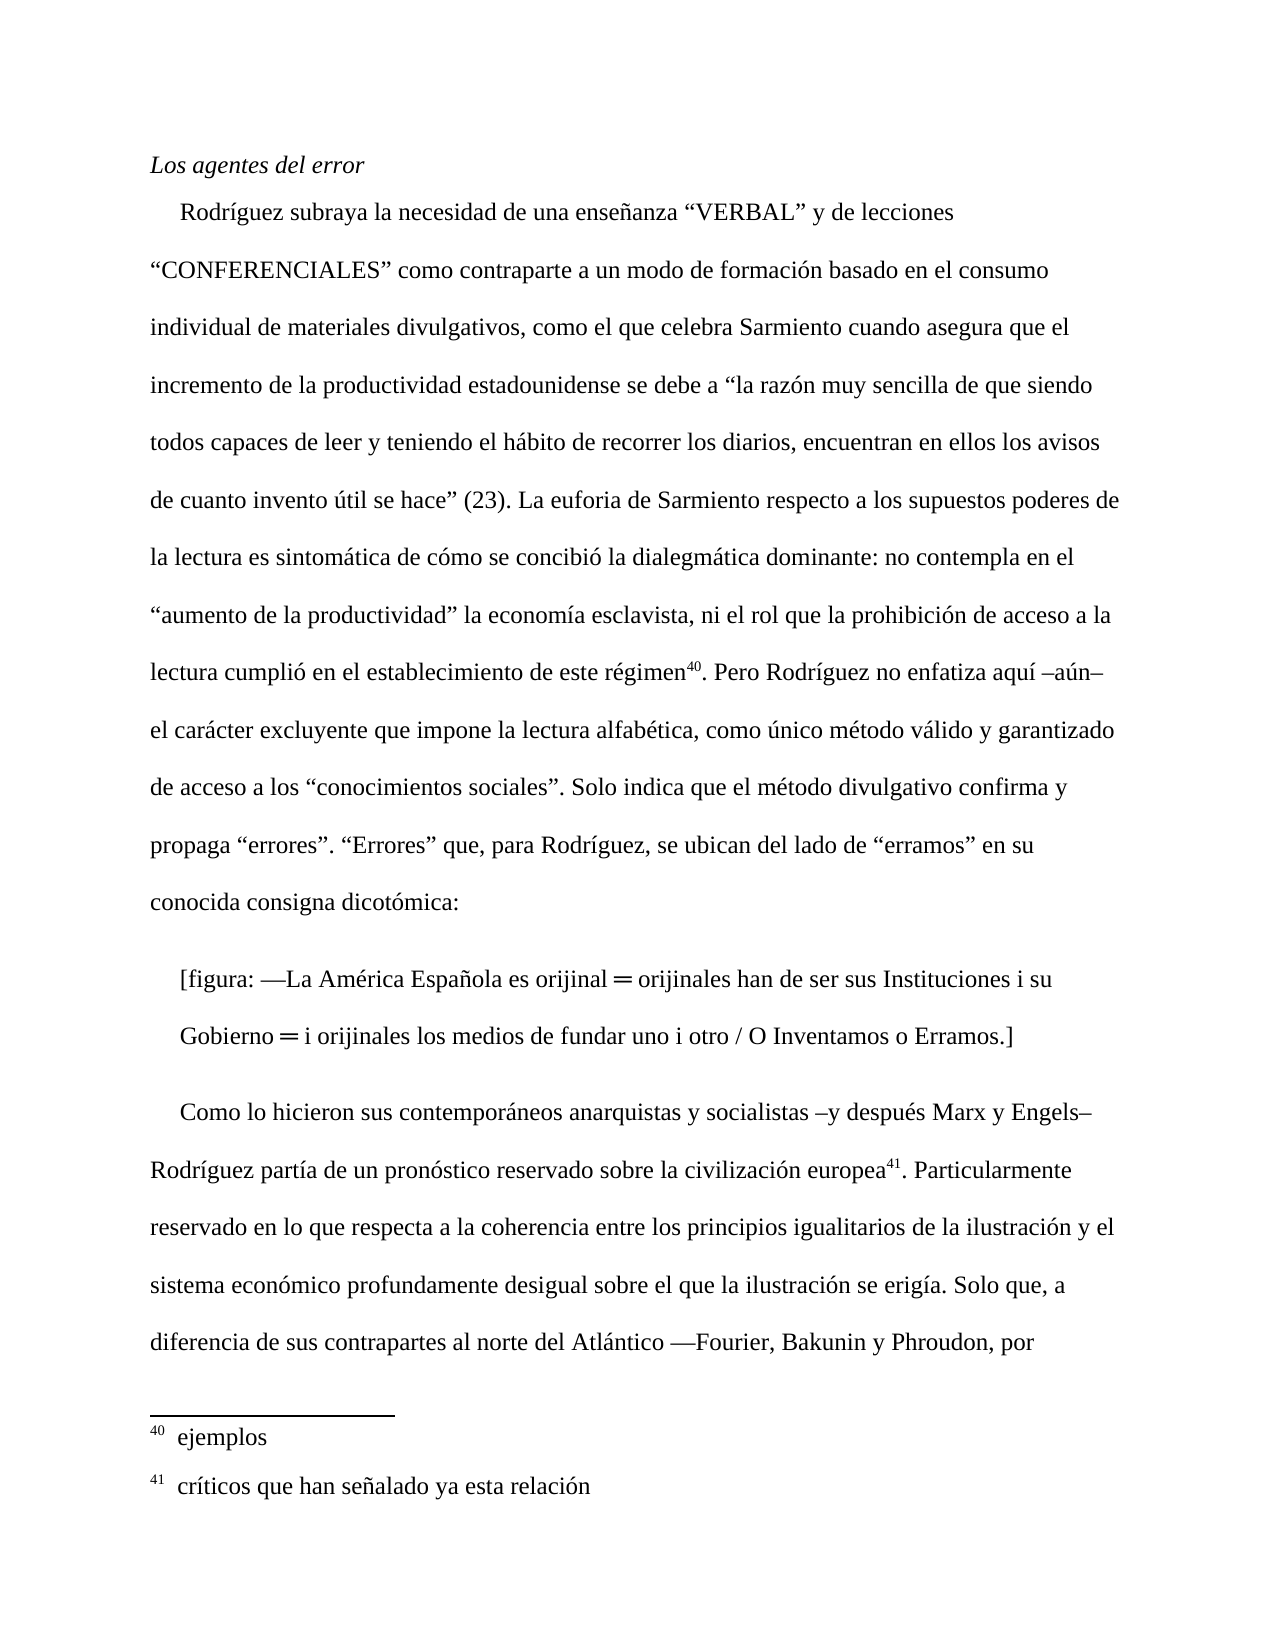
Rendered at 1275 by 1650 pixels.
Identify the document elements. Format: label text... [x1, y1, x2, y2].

text Rodríguez subraya la necesidad de una enseñanza “VERBAL” y de lecciones “CONFERENCIALES” como contraparte a un modo de formación basado en el consumo individual de materiales divulgativos, como el que celebra Sarmiento cuando asegura que el incremento de la productividad estadounidense se debe a “la razón muy sencilla de que siendo todos capaces de leer y teniendo el hábito de recorrer los diarios, encuentran en ellos los avisos de cuanto invento útil se hace” (23). La euforia de Sarmiento respecto a los supuestos poderes de la lectura es sintomática de cómo se concibió la dialegmática dominante: no contempla en el “aumento de la productividad” la economía esclavista, ni el rol que la prohibición de acceso a la lectura cumplió en el establecimiento de este régimen. Pero Rodríguez no enfatiza aquí –aún– el carácter excluyente que impone la lectura alfabética, como único método válido y garantizado de acceso a los “conocimientos sociales”. Solo indica que el método divulgativo confirma y propaga “errores”. “Errores” que, para Rodríguez, se ubican del lado de “erramos” en su conocida consigna dicotómica: [150, 197, 1125, 916]
text ejemplos [150, 1422, 1125, 1450]
subtitle Los agentes del error [150, 150, 1125, 179]
text [figura: —La América Española es orijinal ═ orijinales han de ser sus Instituciones i su Gobierno ═ i orijinales los medios de fundar uno i otro / O Inventamos o Erramos.] [179, 964, 1096, 1050]
text críticos que han señalado ya esta relación [150, 1471, 1125, 1500]
text Como lo hicieron sus contemporáneos anarquistas y socialistas –y después Marx y Engels– Rodríguez partía de un pronóstico reservado sobre la civilización europea. Particularmente reservado en lo que respecta a la coherencia entre los principios igualitarios de la ilustración y el sistema económico profundamente desigual sobre el que la ilustración se erigía. Solo que, a diferencia de sus contrapartes al norte del Atlántico —Fourier, Bakunin y Phroudon, por [150, 1097, 1125, 1356]
